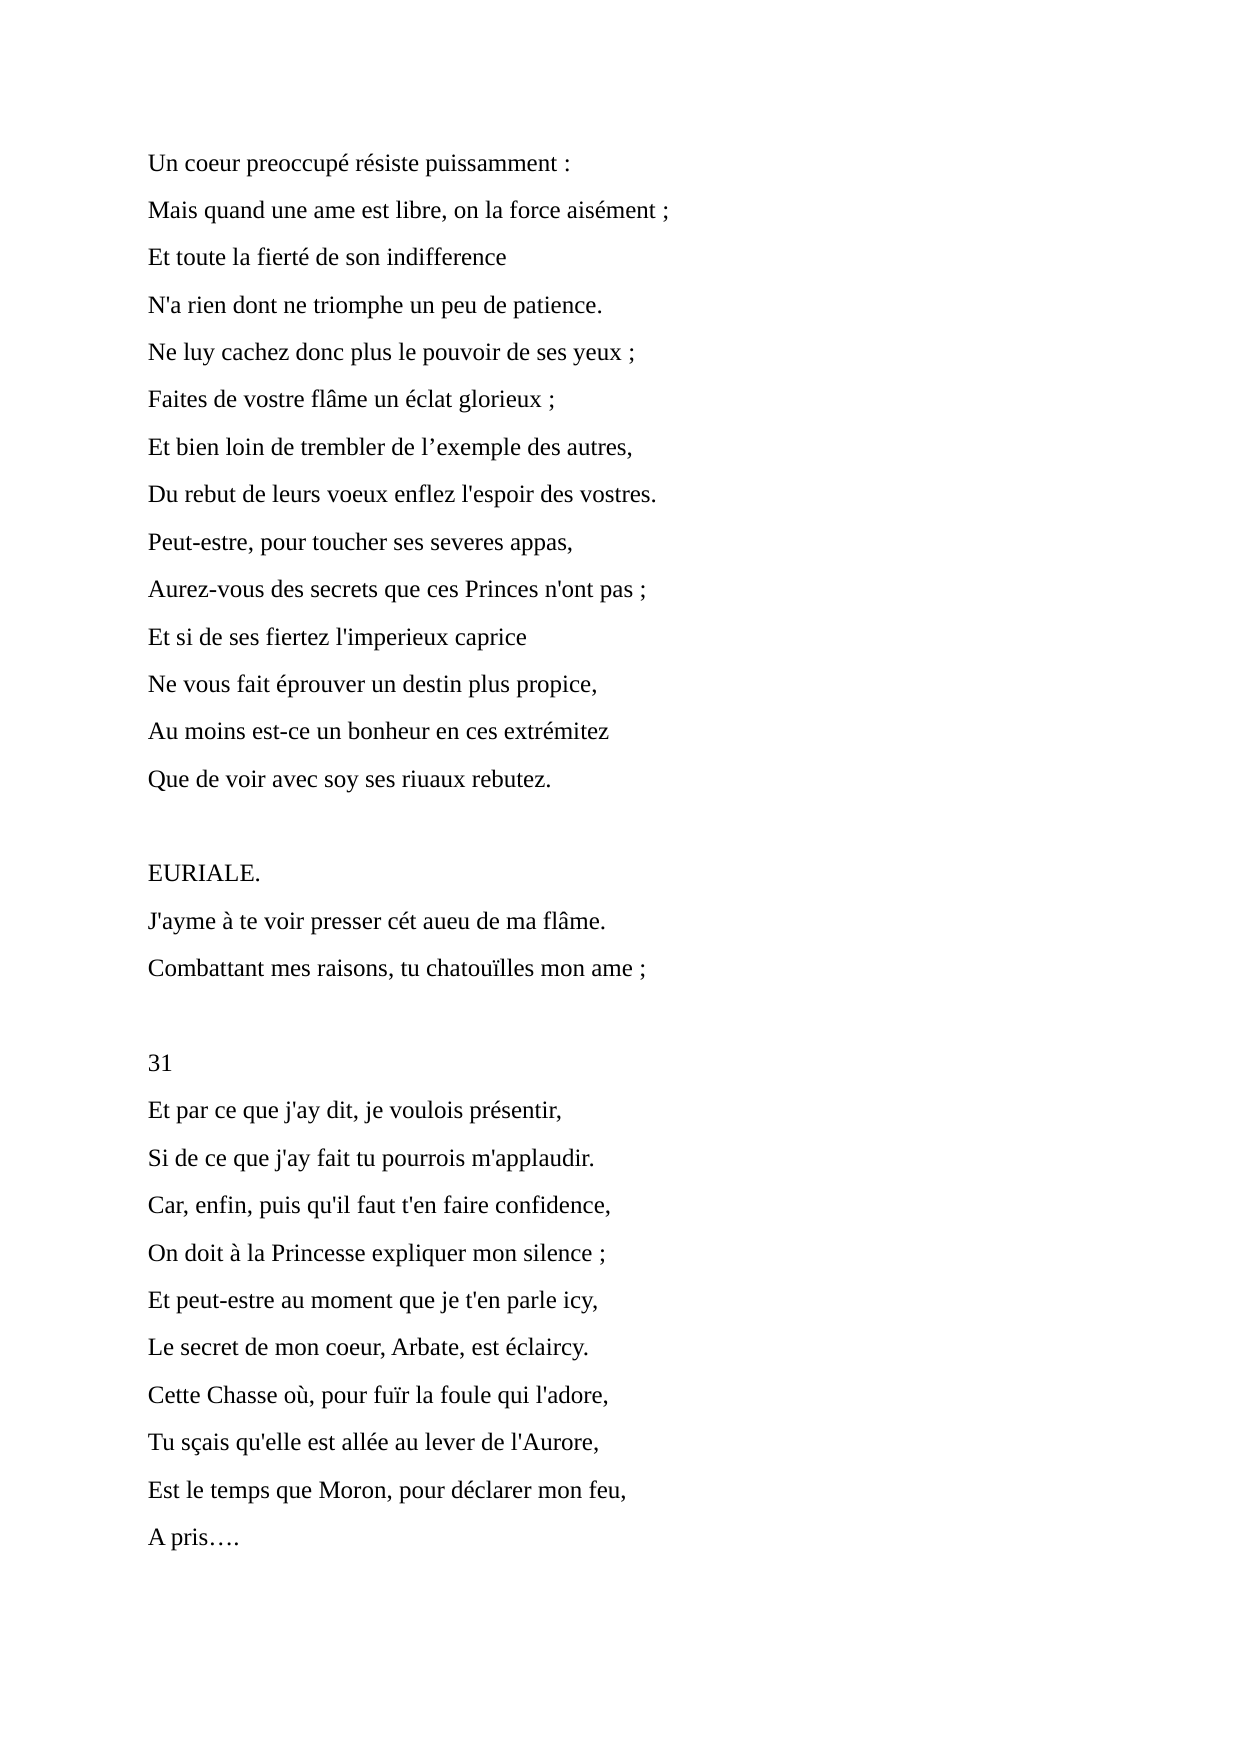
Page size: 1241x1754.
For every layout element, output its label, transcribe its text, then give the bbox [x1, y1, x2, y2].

text Combattant mes raisons, tu chatouïlles mon ame ; [148, 953, 1093, 982]
text 31 [148, 1048, 1093, 1077]
text Car, enfin, puis qu'il faut t'en faire confidence, [148, 1190, 1093, 1219]
text Cette Chasse où, pour fuïr la foule qui l'adore, [148, 1380, 1093, 1409]
text Peut-estre, pour toucher ses severes appas, [148, 527, 1093, 556]
text Si de ce que j'ay fait tu pourrois m'applaudir. [148, 1143, 1093, 1172]
text Et toute la fierté de son indifference [148, 242, 1093, 271]
text A pris…. [148, 1522, 1093, 1551]
text EURIALE. [148, 858, 1093, 887]
text Est le temps que Moron, pour déclarer mon feu, [148, 1475, 1093, 1503]
text Et par ce que j'ay dit, je voulois présentir, [148, 1096, 1093, 1124]
text Un coeur preoccupé résiste puissamment : [148, 148, 1093, 176]
text Et bien loin de trembler de l’exemple des autres, [148, 432, 1093, 461]
text Le secret de mon coeur, Arbate, est éclaircy. [148, 1332, 1093, 1361]
text Faites de vostre flâme un éclat glorieux ; [148, 384, 1093, 413]
text Mais quand une ame est libre, on la force aisément ; [148, 195, 1093, 224]
text Ne luy cachez donc plus le pouvoir de ses yeux ; [148, 337, 1093, 366]
text J'ayme à te voir presser cét aueu de ma flâme. [148, 906, 1093, 935]
text Au moins est-ce un bonheur en ces extrémitez [148, 716, 1093, 745]
text Du rebut de leurs voeux enflez l'espoir des vostres. [148, 479, 1093, 508]
text Aurez-vous des secrets que ces Princes n'ont pas ; [148, 574, 1093, 603]
text N'a rien dont ne triomphe un peu de patience. [148, 290, 1093, 318]
text On doit à la Princesse expliquer mon silence ; [148, 1238, 1093, 1266]
text Et peut-estre au moment que je t'en parle icy, [148, 1285, 1093, 1314]
text Tu sçais qu'elle est allée au lever de l'Aurore, [148, 1427, 1093, 1456]
text Ne vous fait éprouver un destin plus propice, [148, 669, 1093, 698]
text Et si de ses fiertez l'imperieux caprice [148, 622, 1093, 650]
text Que de voir avec soy ses riuaux rebutez. [148, 764, 1093, 792]
